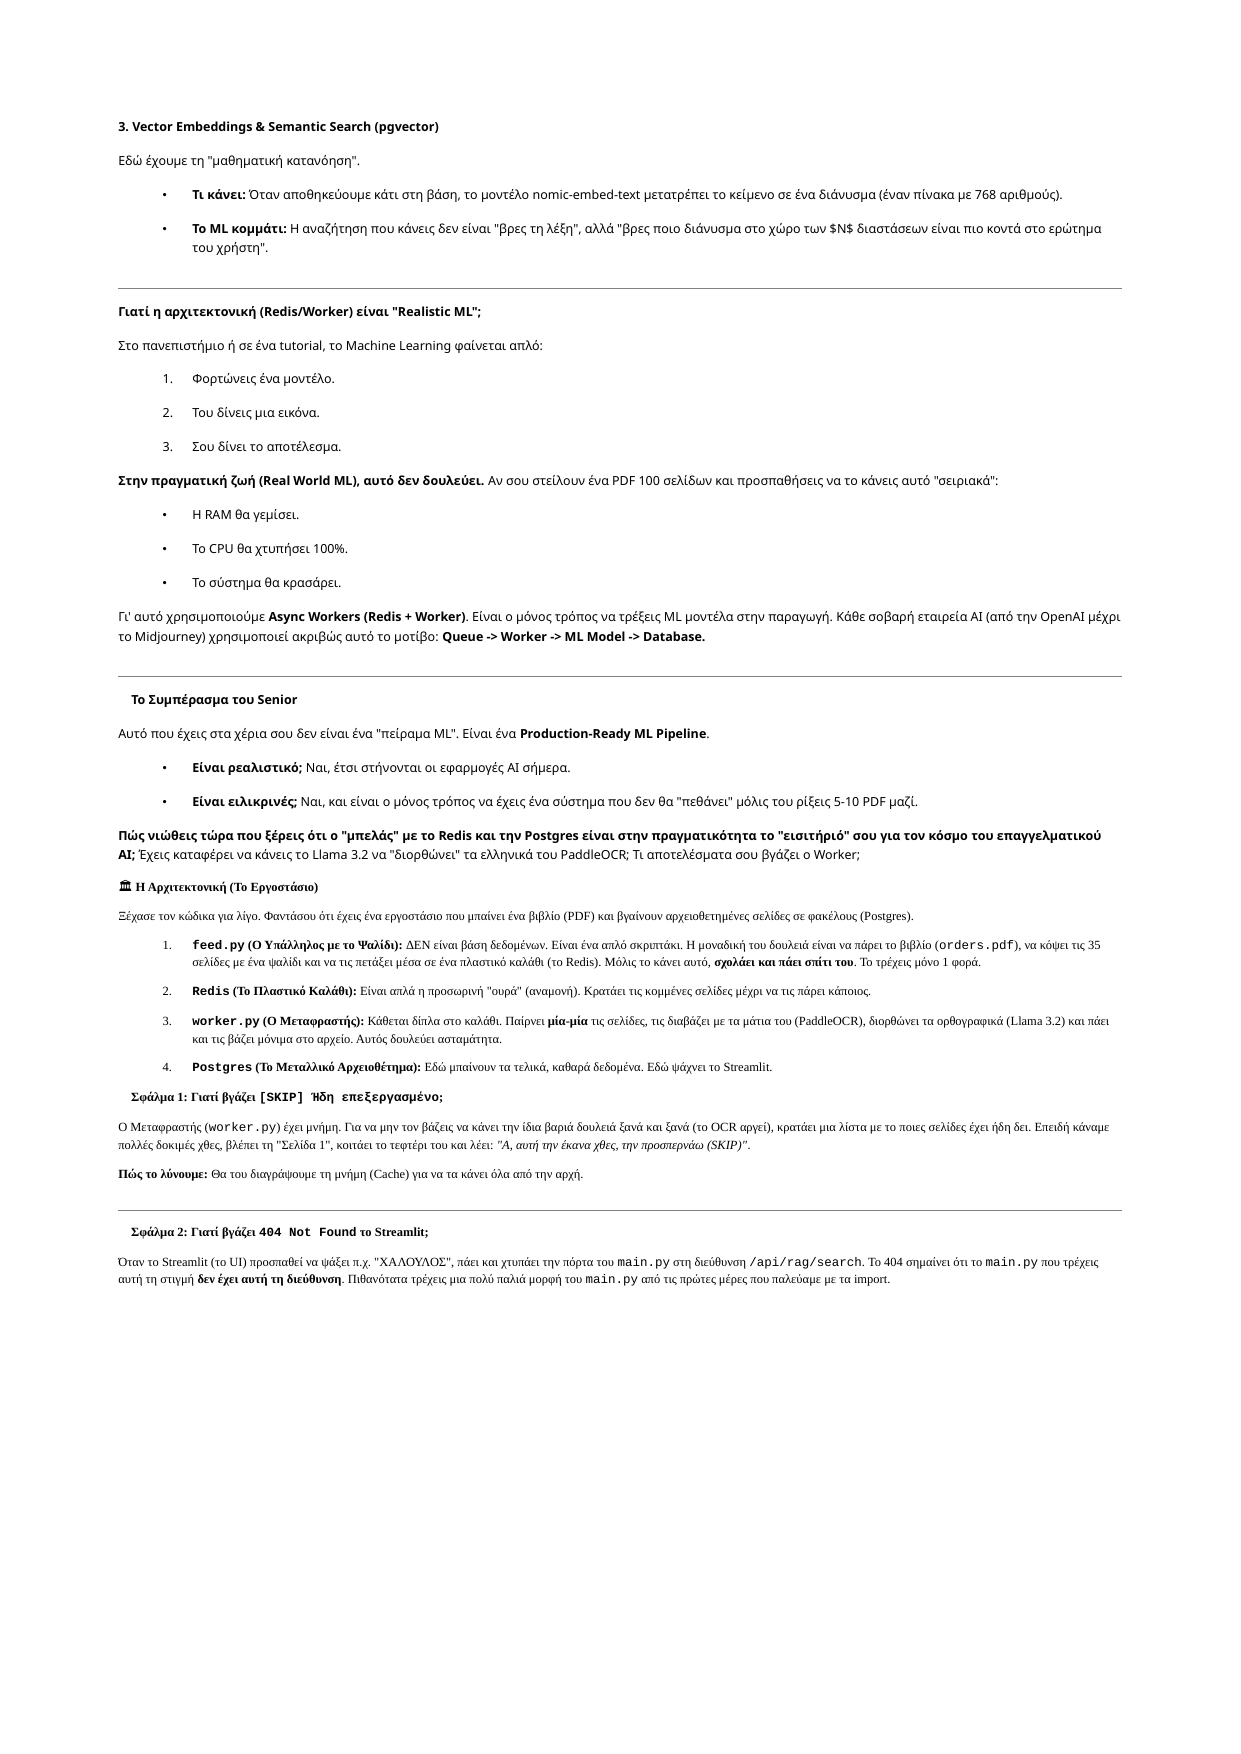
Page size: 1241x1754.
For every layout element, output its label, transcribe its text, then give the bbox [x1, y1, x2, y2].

text Πώς νιώθεις τώρα που ξέρεις ότι ο "μπελάς" με το Redis και την Postgres είναι στην πραγματικότητα το "εισιτήριό" σου για τον κόσμο του επαγγελματικού AI; Έχεις καταφέρει να κάνεις το Llama 3.2 να "διορθώνει" τα ελληνικά του PaddleOCR; Τι αποτελέσματα σου βγάζει ο Worker; [118, 827, 1122, 863]
list Το CPU θα χτυπήσει 100%. [162, 540, 1122, 557]
list feed.py (Ο Υπάλληλος με το Ψαλίδι): ΔΕΝ είναι βάση δεδομένων. Είναι ένα απλό σκριπτάκι. Η μοναδική του δουλειά είναι να πάρει το βιβλίο (orders.pdf), να κόψει τις 35 σελίδες με ένα ψαλίδι και να τις πετάξει μέσα σε ένα πλαστικό καλάθι (το Redis). Μόλις το κάνει αυτό, σχολάει και πάει σπίτι του. Το τρέχεις μόνο 1 φορά. [162, 938, 1122, 969]
text Στο πανεπιστήμιο ή σε ένα tutorial, το Machine Learning φαίνεται απλό: [118, 337, 1122, 354]
list Η RAM θα γεμίσει. [162, 506, 1122, 523]
text Πώς το λύνουμε: Θα του διαγράψουμε τη μνήμη (Cache) για να τα κάνει όλα από την αρχή. [118, 1166, 1122, 1181]
list Είναι ειλικρινές; Ναι, και είναι ο μόνος τρόπος να έχεις ένα σύστημα που δεν θα "πεθάνει" μόλις του ρίξεις 5-10 PDF μαζί. [162, 793, 1122, 810]
text Αυτό που έχεις στα χέρια σου δεν είναι ένα "πείραμα ML". Είναι ένα Production-Ready ML Pipeline. [118, 725, 1122, 742]
subtitle 🔴 Σφάλμα 2: Γιατί βγάζει 404 Not Found το Streamlit; [118, 1224, 1122, 1240]
text Εδώ έχουμε τη "μαθηματική κατανόηση". [118, 152, 1122, 169]
list Το ML κομμάτι: Η αναζήτηση που κάνεις δεν είναι "βρες τη λέξη", αλλά "βρες ποιο διάνυσμα στο χώρο των $N$ διαστάσεων είναι πιο κοντά στο ερώτημα του χρήστη". [162, 220, 1122, 256]
subtitle 🔴 Σφάλμα 1: Γιατί βγάζει [SKIP] Ήδη επεξεργασμένο; [118, 1090, 1122, 1106]
text Στην πραγματική ζωή (Real World ML), αυτό δεν δουλεύει. Αν σου στείλουν ένα PDF 100 σελίδων και προσπαθήσεις να το κάνεις αυτό "σειριακά": [118, 472, 1122, 489]
list worker.py (Ο Μεταφραστής): Κάθεται δίπλα στο καλάθι. Παίρνει μία-μία τις σελίδες, τις διαβάζει με τα μάτια του (PaddleOCR), διορθώνει τα ορθογραφικά (Llama 3.2) και πάει και τις βάζει μόνιμα στο αρχείο. Αυτός δουλεύει ασταμάτητα. [162, 1014, 1122, 1046]
subtitle 3. Vector Embeddings & Semantic Search (pgvector) [118, 118, 1122, 135]
text Ξέχασε τον κώδικα για λίγο. Φαντάσου ότι έχεις ένα εργοστάσιο που μπαίνει ένα βιβλίο (PDF) και βγαίνουν αρχειοθετημένες σελίδες σε φακέλους (Postgres). [118, 909, 1122, 923]
list Είναι ρεαλιστικό; Ναι, έτσι στήνονται οι εφαρμογές AI σήμερα. [162, 759, 1122, 776]
list Του δίνεις μια εικόνα. [162, 404, 1122, 422]
list Φορτώνεις ένα μοντέλο. [162, 371, 1122, 388]
subtitle 💡 Το Συμπέρασμα του Senior [118, 691, 1122, 708]
list Σου δίνει το αποτέλεσμα. [162, 438, 1122, 456]
text Ο Μεταφραστής (worker.py) έχει μνήμη. Για να μην τον βάζεις να κάνει την ίδια βαριά δουλειά ξανά και ξανά (το OCR αργεί), κρατάει μια λίστα με το ποιες σελίδες έχει ήδη δει. Επειδή κάναμε πολλές δοκιμές χθες, βλέπει τη "Σελίδα 1", κοιτάει το τεφτέρι του και λέει: "Α, αυτή την έκανα χθες, την προσπερνάω (SKIP)". [118, 1120, 1122, 1152]
text Γι' αυτό χρησιμοποιούμε Async Workers (Redis + Worker). Είναι ο μόνος τρόπος να τρέξεις ML μοντέλα στην παραγωγή. Κάθε σοβαρή εταιρεία AI (από την OpenAI μέχρι το Midjourney) χρησιμοποιεί ακριβώς αυτό το μοτίβο: Queue -> Worker -> ML Model -> Database. [118, 608, 1122, 645]
subtitle 🏛️ Η Αρχιτεκτονική (Το Εργοστάσιο) [118, 880, 1122, 894]
list Το σύστημα θα κρασάρει. [162, 574, 1122, 591]
list Redis (Το Πλαστικό Καλάθι): Είναι απλά η προσωρινή "ουρά" (αναμονή). Κρατάει τις κομμένες σελίδες μέχρι να τις πάρει κάποιος. [162, 984, 1122, 999]
list Postgres (Το Μεταλλικό Αρχειοθέτημα): Εδώ μπαίνουν τα τελικά, καθαρά δεδομένα. Εδώ ψάχνει το Streamlit. [162, 1060, 1122, 1076]
subtitle Γιατί η αρχιτεκτονική (Redis/Worker) είναι "Realistic ML"; [118, 303, 1122, 320]
list Τι κάνει: Όταν αποθηκεύουμε κάτι στη βάση, το μοντέλο nomic-embed-text μετατρέπει το κείμενο σε ένα διάνυσμα (έναν πίνακα με 768 αριθμούς). [162, 186, 1122, 203]
text Όταν το Streamlit (το UI) προσπαθεί να ψάξει π.χ. "ΧΑΛΟΥΛΟΣ", πάει και χτυπάει την πόρτα του main.py στη διεύθυνση /api/rag/search. Το 404 σημαίνει ότι το main.py που τρέχεις αυτή τη στιγμή δεν έχει αυτή τη διεύθυνση. Πιθανότατα τρέχεις μια πολύ παλιά μορφή του main.py από τις πρώτες μέρες που παλεύαμε με τα import. [118, 1254, 1122, 1287]
